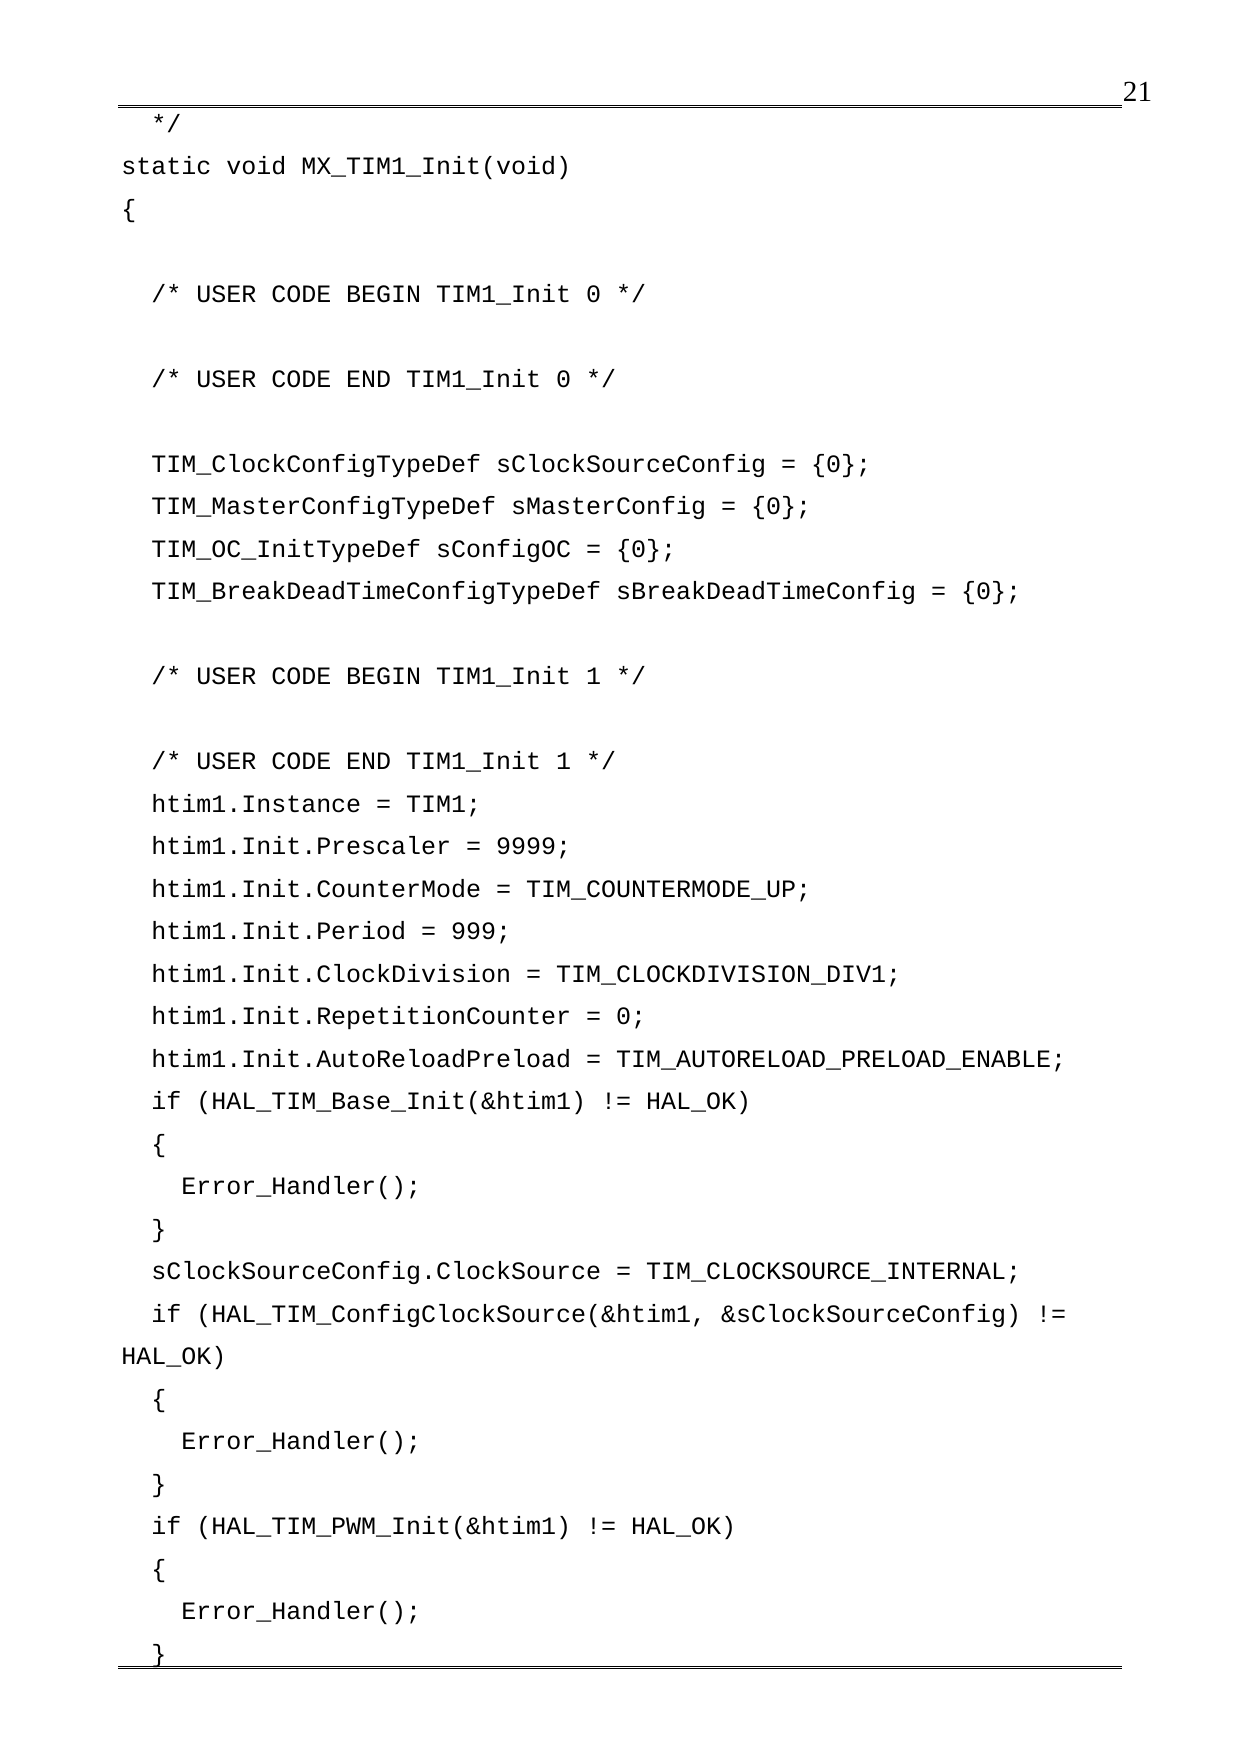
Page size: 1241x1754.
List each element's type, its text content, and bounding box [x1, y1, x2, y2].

text { [118, 1550, 1122, 1584]
text { [118, 190, 1122, 224]
text htim1.Init.Period = 999; [118, 913, 1122, 947]
text /* USER CODE END TIM1_Init 1 */ [118, 743, 1122, 777]
text htim1.Instance = TIM1; [118, 785, 1122, 819]
text htim1.Init.ClockDivision = TIM_CLOCKDIVISION_DIV1; [118, 955, 1122, 989]
text */ [118, 108, 1122, 139]
text Error_Handler(); [118, 1423, 1122, 1457]
text Error_Handler(); [118, 1168, 1122, 1202]
text TIM_MasterConfigTypeDef sMasterConfig = {0}; [118, 488, 1122, 522]
text TIM_ClockConfigTypeDef sClockSourceConfig = {0}; [118, 445, 1122, 479]
text TIM_OC_InitTypeDef sConfigOC = {0}; [118, 530, 1122, 564]
text htim1.Init.RepetitionCounter = 0; [118, 998, 1122, 1032]
text } [118, 1635, 1122, 1666]
text static void MX_TIM1_Init(void) [118, 148, 1122, 182]
text htim1.Init.Prescaler = 9999; [118, 828, 1122, 862]
text if (HAL_TIM_PWM_Init(&htim1) != HAL_OK) [118, 1508, 1122, 1542]
text } [118, 1210, 1122, 1244]
text { [118, 1125, 1122, 1159]
text { [118, 1380, 1122, 1414]
text sClockSourceConfig.ClockSource = TIM_CLOCKSOURCE_INTERNAL; [118, 1253, 1122, 1287]
text /* USER CODE END TIM1_Init 0 */ [118, 360, 1122, 394]
text /* USER CODE BEGIN TIM1_Init 0 */ [118, 275, 1122, 309]
text TIM_BreakDeadTimeConfigTypeDef sBreakDeadTimeConfig = {0}; [118, 573, 1122, 607]
text Error_Handler(); [118, 1593, 1122, 1627]
text if (HAL_TIM_ConfigClockSource(&htim1, &sClockSourceConfig) != HAL_OK) [118, 1295, 1122, 1372]
text /* USER CODE BEGIN TIM1_Init 1 */ [118, 658, 1122, 692]
text htim1.Init.CounterMode = TIM_COUNTERMODE_UP; [118, 870, 1122, 904]
text } [118, 1465, 1122, 1499]
text htim1.Init.AutoReloadPreload = TIM_AUTORELOAD_PRELOAD_ENABLE; [118, 1040, 1122, 1074]
text if (HAL_TIM_Base_Init(&htim1) != HAL_OK) [118, 1083, 1122, 1117]
